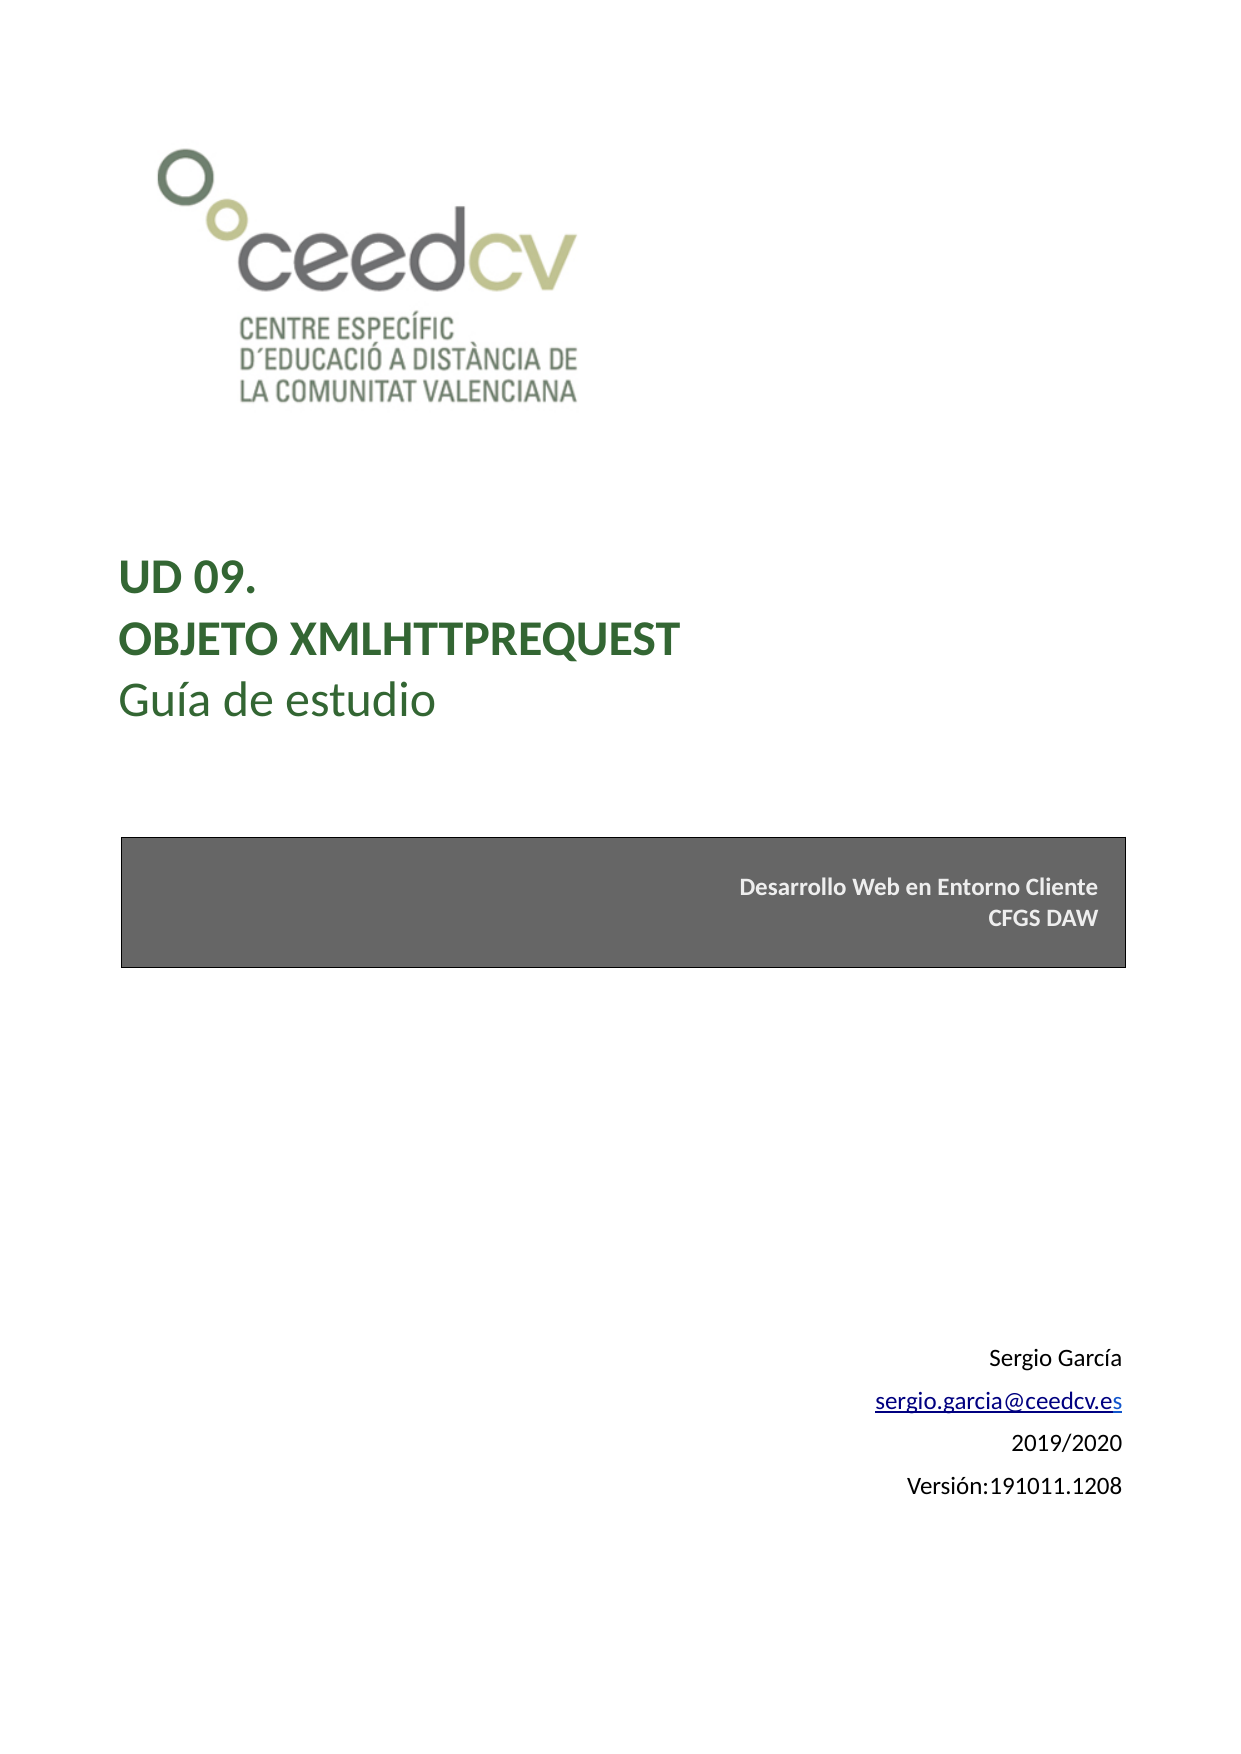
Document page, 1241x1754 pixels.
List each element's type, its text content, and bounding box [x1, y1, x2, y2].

text sergio.garcia@ceedcv.es [231, 1385, 1122, 1416]
text Objeto XMLHttpRequest [118, 606, 1122, 667]
text Desarrollo Web en Entorno Cliente [125, 871, 1098, 902]
text Guía de estudio [118, 667, 1122, 728]
text CFGS DAW [125, 902, 1098, 932]
text Versión:191011.1207 [118, 1470, 1122, 1500]
text Sergio García [231, 1343, 1122, 1373]
text UD 09. [118, 545, 1122, 606]
picture [118, 121, 681, 431]
text 2019/2020 [118, 1427, 1122, 1458]
